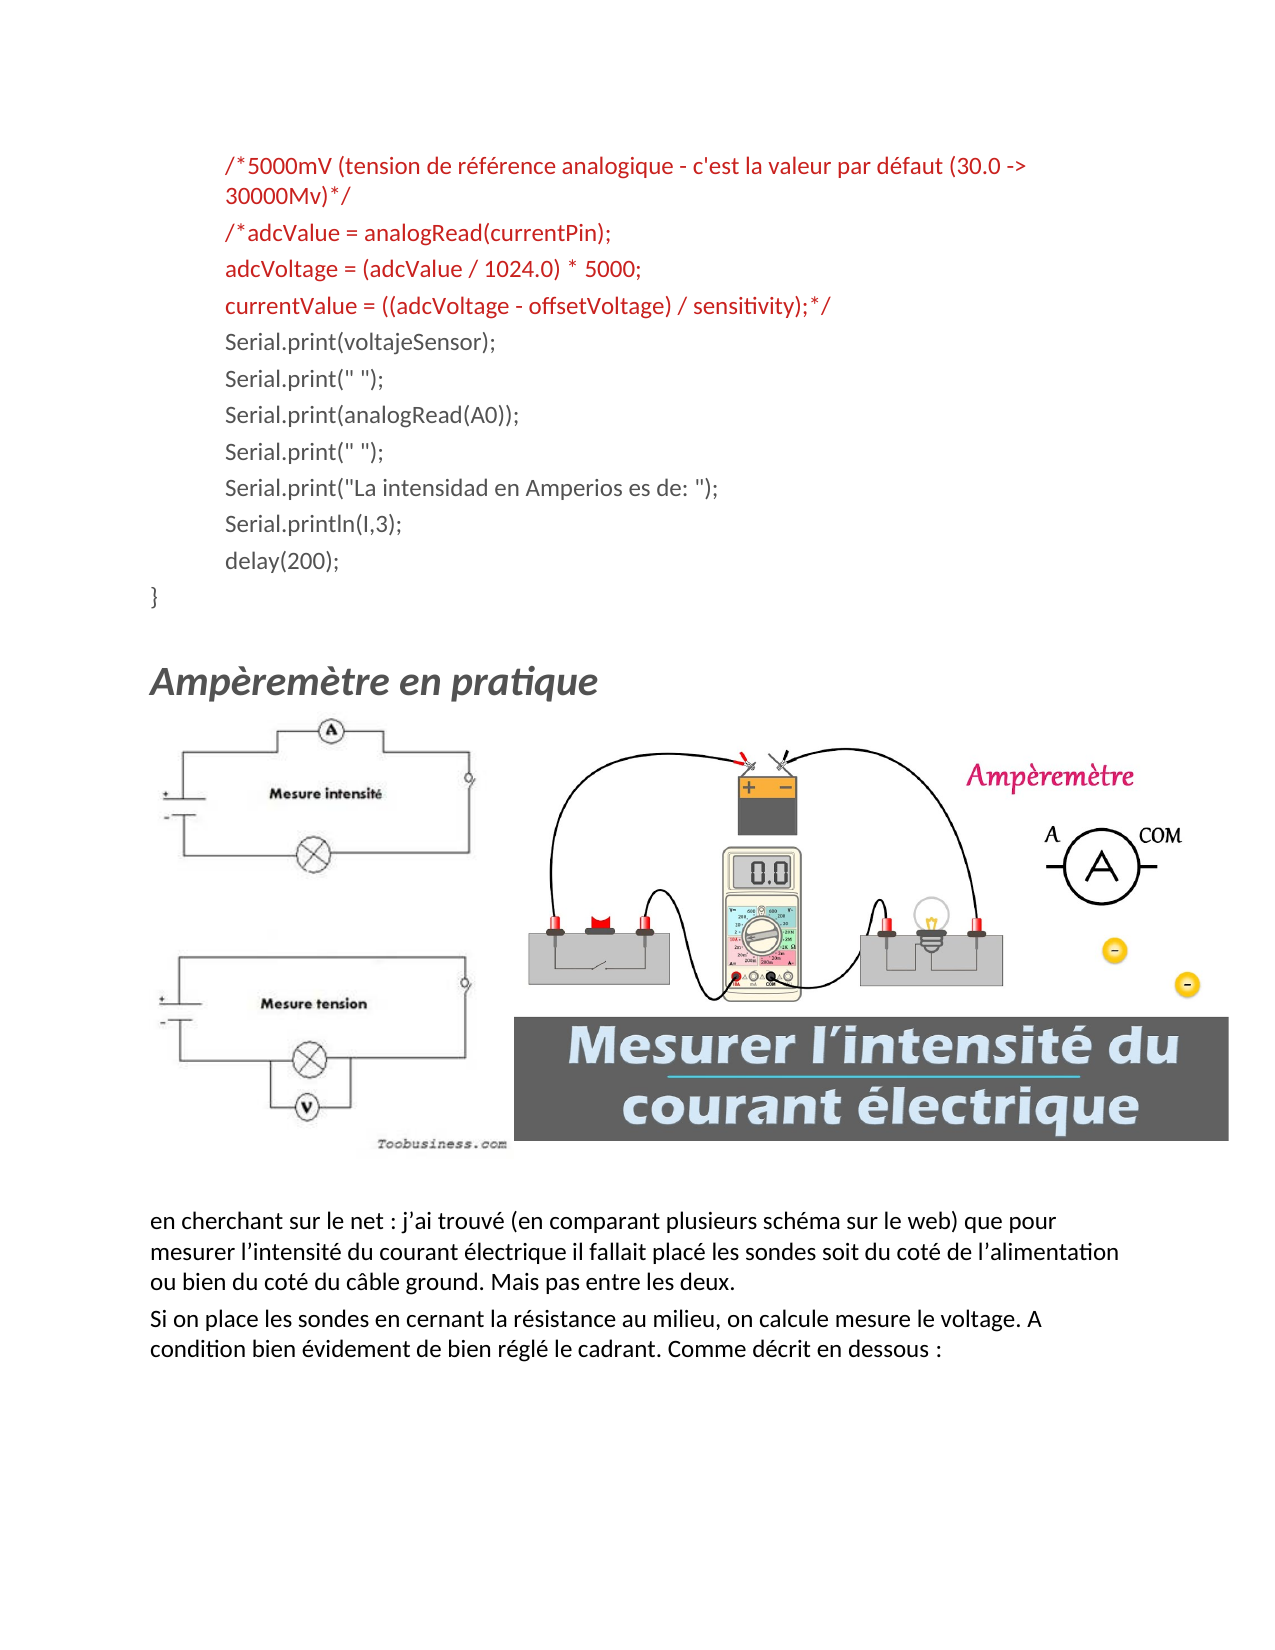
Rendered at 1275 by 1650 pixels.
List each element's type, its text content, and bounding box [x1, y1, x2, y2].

text Serial.print(voltajeSensor); [150, 326, 1125, 357]
text } [150, 582, 1125, 612]
text en cherchant sur le net : j’ai trouvé (en comparant plusieurs schéma sur le web) que pour mesurer l’intensité du courant électrique il fallait placé les sondes soit du coté de l’alimentation ou bien du coté du câble ground. Mais pas entre les deux. [150, 1206, 1125, 1297]
text /*5000mV (tension de référence analogique - c'est la valeur par défaut (30.0 -> 30000Mv)*/ [150, 150, 1125, 211]
text adcVoltage = (adcValue / 1024.0) * 5000; [150, 253, 1125, 284]
text Serial.print(" "); [150, 436, 1125, 466]
text Serial.println(I,3); [150, 509, 1125, 539]
text Si on place les sondes en cernant la résistance au milieu, on calcule mesure le voltage. A condition bien évidement de bien réglé le cadrant. Comme décrit en dessous : [150, 1303, 1125, 1364]
text currentValue = ((adcVoltage - offsetVoltage) / sensitivity);*/ [150, 290, 1125, 320]
text Serial.print("La intensidad en Amperios es de: "); [150, 472, 1125, 503]
picture [148, 711, 1229, 1159]
text Serial.print(analogRead(A0)); [150, 399, 1125, 430]
text Serial.print(" "); [150, 363, 1125, 393]
text /*adcValue = analogRead(currentPin); [150, 217, 1125, 247]
text Ampèremètre en pratique [150, 654, 1125, 705]
text delay(200); [150, 545, 1125, 576]
